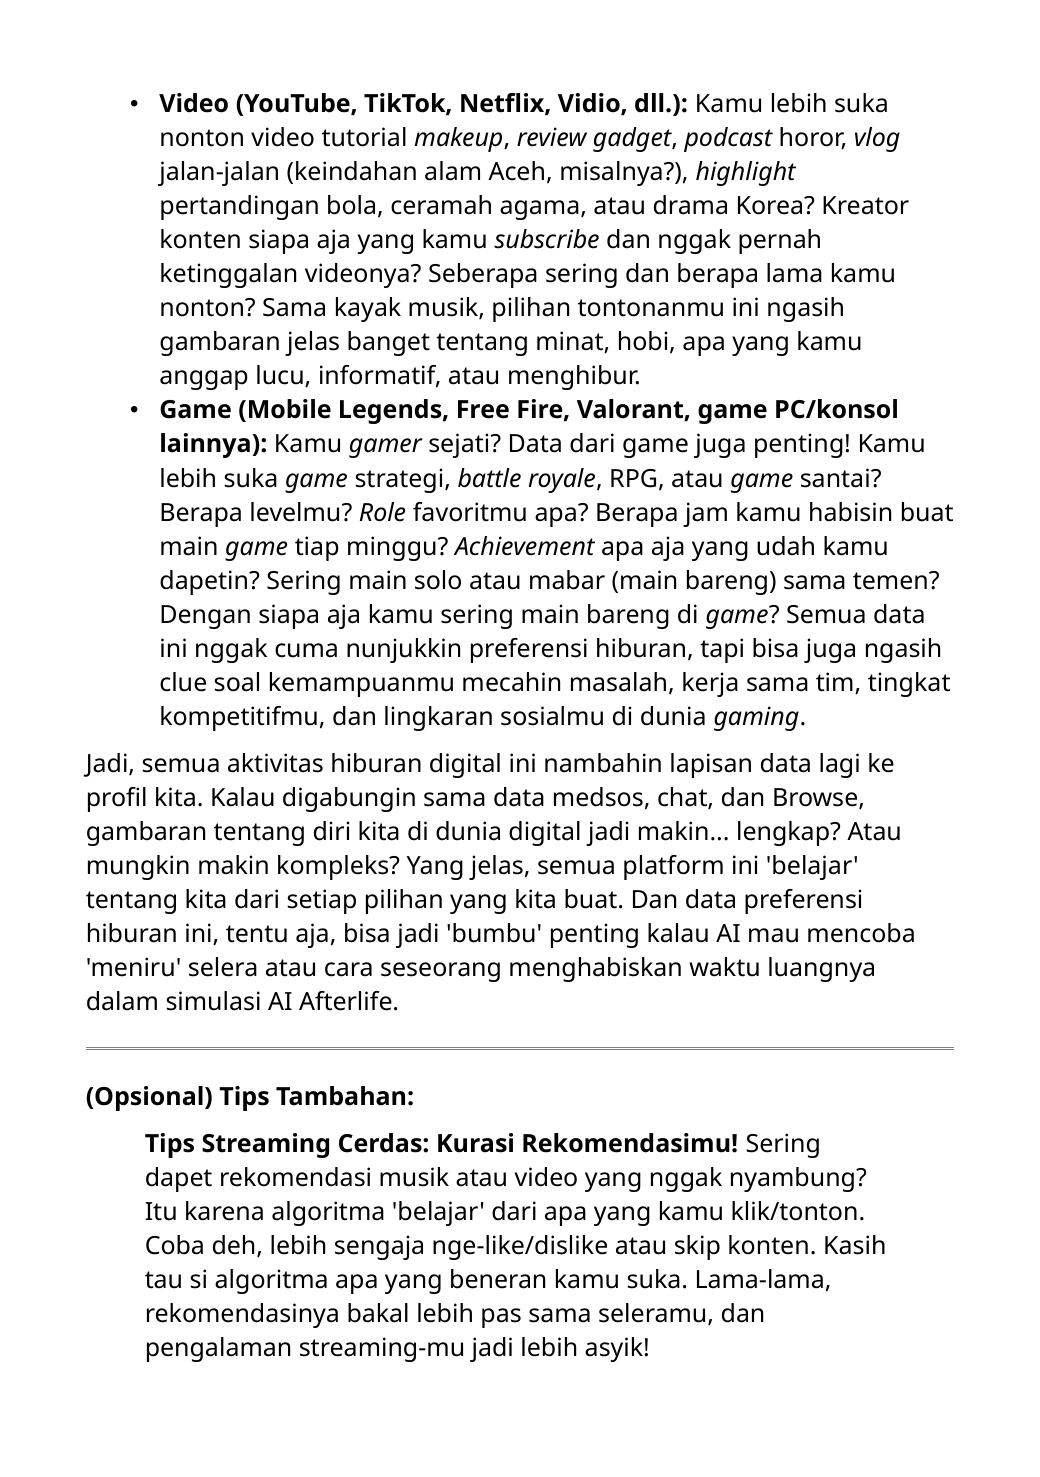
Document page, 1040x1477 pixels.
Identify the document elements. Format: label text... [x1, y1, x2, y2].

text Jadi, semua aktivitas hiburan digital ini nambahin lapisan data lagi ke profil kita. Kalau digabungin sama data medsos, chat, dan Browse, gambaran tentang diri kita di dunia digital jadi makin... lengkap? Atau mungkin makin kompleks? Yang jelas, semua platform ini 'belajar' tentang kita dari setiap pilihan yang kita buat. Dan data preferensi hiburan ini, tentu aja, bisa jadi 'bumbu' penting kalau AI mau mencoba 'meniru' selera atau cara seseorang menghabiskan waktu luangnya dalam simulasi AI Afterlife. [86, 745, 954, 1018]
text (Opsional) Tips Tambahan: [86, 1079, 954, 1113]
list Game (Mobile Legends, Free Fire, Valorant, game PC/konsol lainnya): Kamu gamer sejati? Data dari game juga penting! Kamu lebih suka game strategi, battle royale, RPG, atau game santai? Berapa levelmu? Role favoritmu apa? Berapa jam kamu habisin buat main game tiap minggu? Achievement apa aja yang udah kamu dapetin? Sering main solo atau mabar (main bareng) sama temen? Dengan siapa aja kamu sering main bareng di game? Semua data ini nggak cuma nunjukkin preferensi hiburan, tapi bisa juga ngasih clue soal kemampuanmu mecahin masalah, kerja sama tim, tingkat kompetitifmu, dan lingkaran sosialmu di dunia gaming. [130, 392, 954, 733]
list Video (YouTube, TikTok, Netflix, Vidio, dll.): Kamu lebih suka nonton video tutorial makeup, review gadget, podcast horor, vlog jalan-jalan (keindahan alam Aceh, misalnya?), highlight pertandingan bola, ceramah agama, atau drama Korea? Kreator konten siapa aja yang kamu subscribe dan nggak pernah ketinggalan videonya? Seberapa sering dan berapa lama kamu nonton? Sama kayak musik, pilihan tontonanmu ini ngasih gambaran jelas banget tentang minat, hobi, apa yang kamu anggap lucu, informatif, atau menghibur. [130, 86, 954, 392]
text Tips Streaming Cerdas: Kurasi Rekomendasimu! Sering dapet rekomendasi musik atau video yang nggak nyambung? Itu karena algoritma 'belajar' dari apa yang kamu klik/tonton. Coba deh, lebih sengaja nge-like/dislike atau skip konten. Kasih tau si algoritma apa yang beneran kamu suka. Lama-lama, rekomendasinya bakal lebih pas sama seleramu, dan pengalaman streaming-mu jadi lebih asyik! [144, 1126, 895, 1364]
